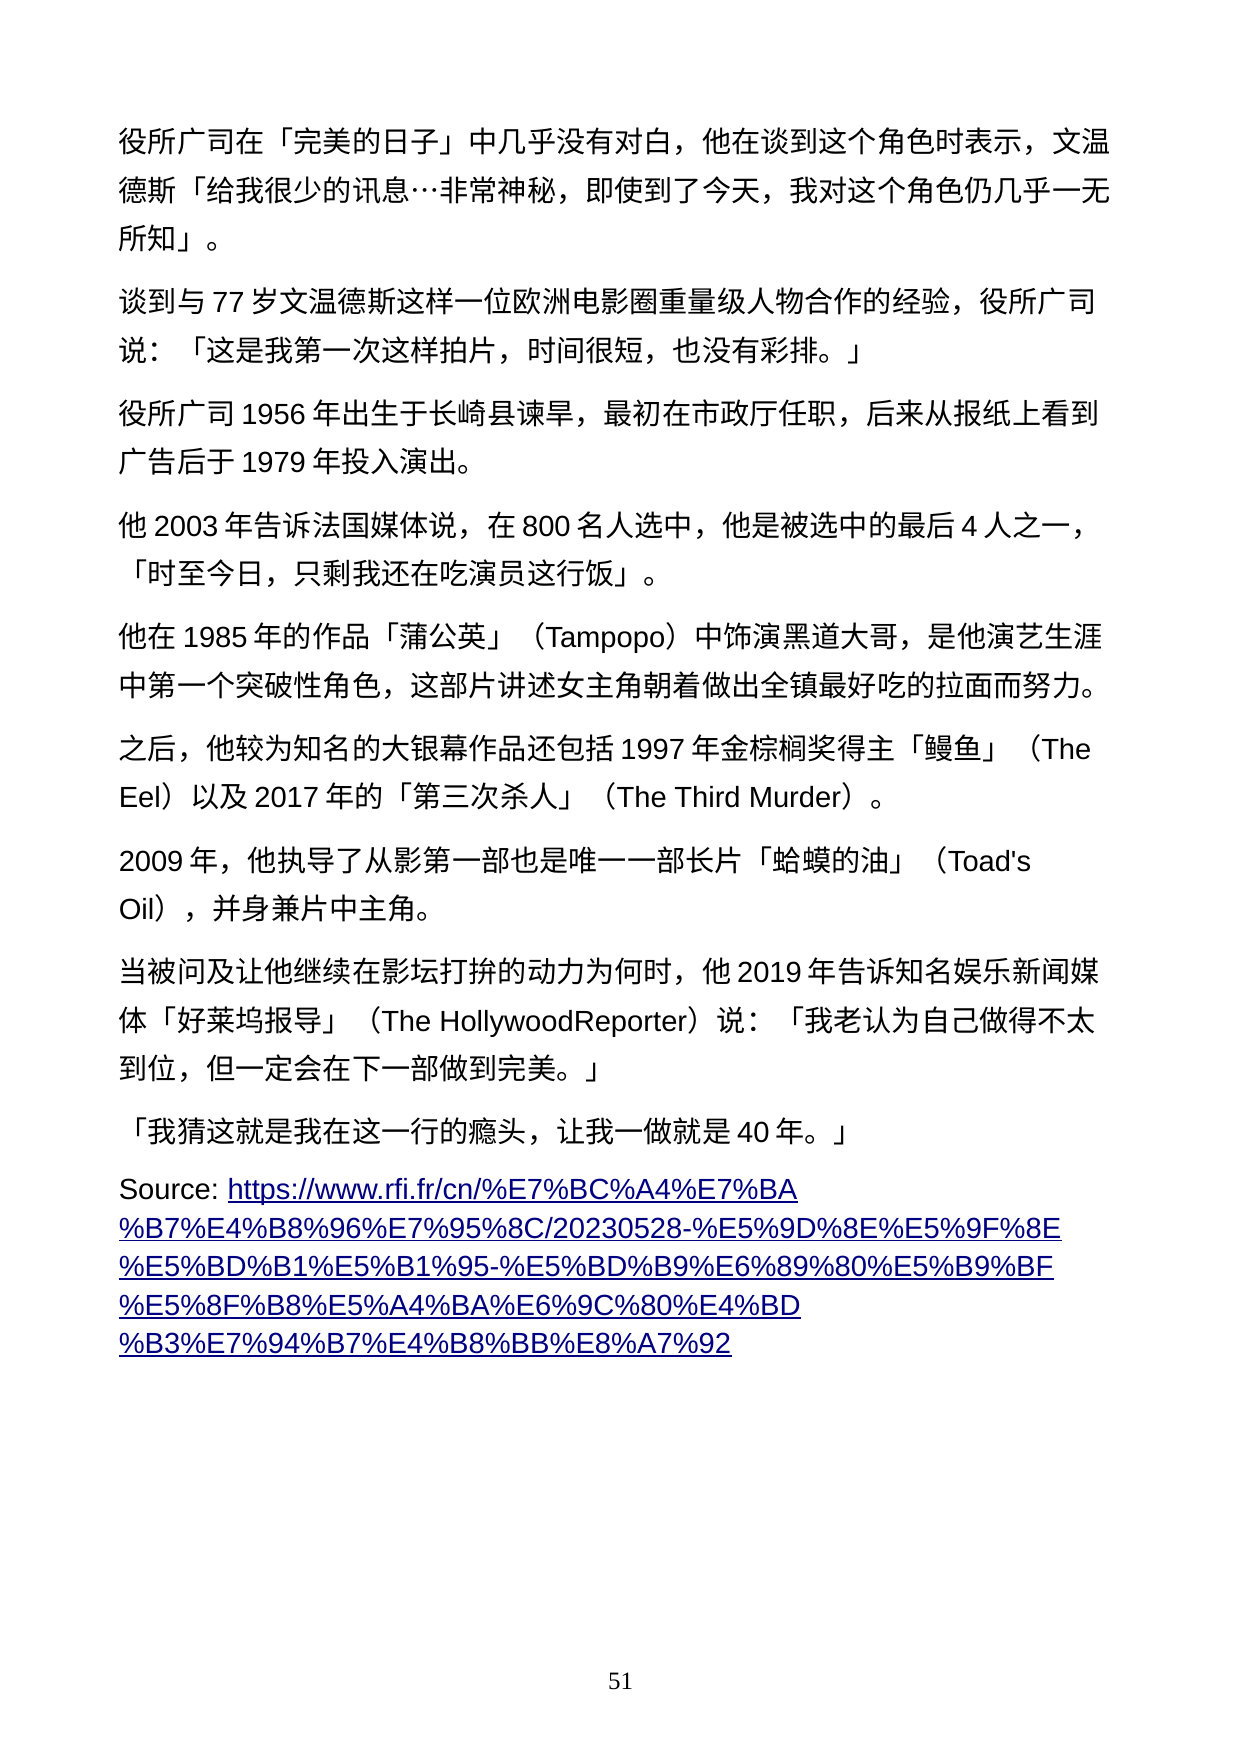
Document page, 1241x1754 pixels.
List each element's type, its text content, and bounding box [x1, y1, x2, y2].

text 役所广司1956年出生于长崎县谏旱，最初在市政厅任职，后来从报纸上看到广告后于1979年投入演出。 [118, 390, 1122, 481]
text 役所广司在「完美的日子」中几乎没有对白，他在谈到这个角色时表示，文温德斯「给我很少的讯息…非常神秘，即使到了今天，我对这个角色仍几乎一无所知」。 [118, 118, 1122, 258]
text 2009年，他执导了从影第一部也是唯一一部长片「蛤蟆的油」（Toad's Oil），并身兼片中主角。 [118, 837, 1122, 928]
text Source: https://www.rfi.fr/cn/%E7%BC%A4%E7%BA%B7%E4%B8%96%E7%95%8C/20230528-%E5%9D%8E%E5%9F%8E%E5%BD%B1%E5%B1%95-%E5%BD%B9%E6%89%80%E5%B9%BF%E5%8F%B8%E5%A4%BA%E6%9C%80%E4%BD%B3%E7%94%B7%E4%B8%BB%E8%A7%92 [118, 1172, 1122, 1360]
text 谈到与77岁文温德斯这样一位欧洲电影圈重量级人物合作的经验，役所广司说：「这是我第一次这样拍片，时间很短，也没有彩排。」 [118, 279, 1122, 369]
text 之后，他较为知名的大银幕作品还包括1997年金棕榈奖得主「鳗鱼」（The Eel）以及2017年的「第三次杀人」（The Third Murder）。 [118, 725, 1122, 816]
text 当被问及让他继续在影坛打拚的动力为何时，他2019年告诉知名娱乐新闻媒体「好莱坞报导」（The HollywoodReporter）说：「我老认为自己做得不太到位，但一定会在下一部做到完美。」 [118, 949, 1122, 1088]
text 他在1985年的作品「蒲公英」（Tampopo）中饰演黑道大哥，是他演艺生涯中第一个突破性角色，这部片讲述女主角朝着做出全镇最好吃的拉面而努力。 [118, 614, 1122, 704]
text 他2003年告诉法国媒体说，在800名人选中，他是被选中的最后4人之一，「时至今日，只剩我还在吃演员这行饭」。 [118, 502, 1122, 593]
text 「我猜这就是我在这一行的瘾头，让我一做就是40年。」 [118, 1109, 1122, 1151]
